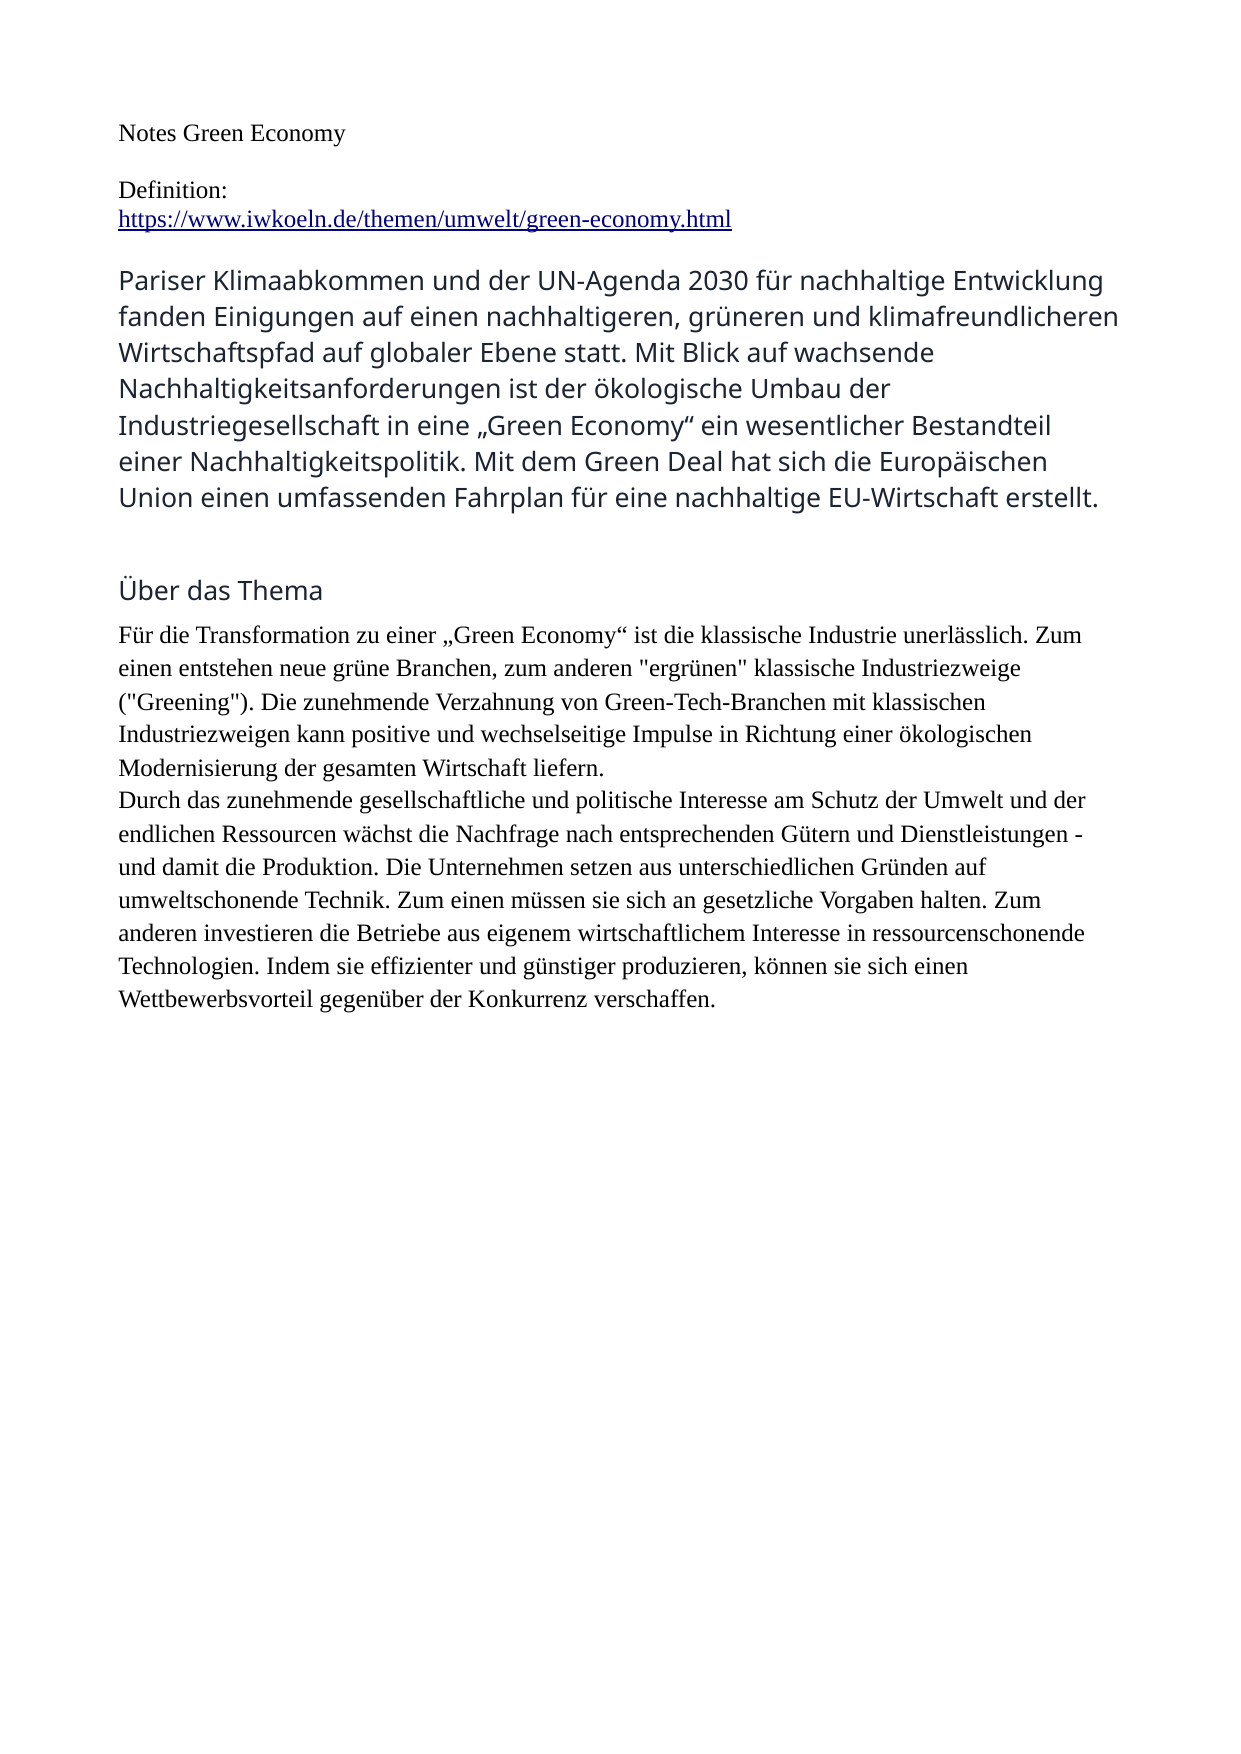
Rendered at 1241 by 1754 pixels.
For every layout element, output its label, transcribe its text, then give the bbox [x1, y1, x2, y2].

text Notes Green Economy [118, 118, 1122, 147]
subtitle Über das Thema [118, 572, 1122, 608]
text https://www.iwkoeln.de/themen/umwelt/green-economy.html [118, 204, 1122, 233]
text Pariser Klimaabkommen und der UN-Agenda 2030 für nachhaltige Entwicklung fanden Einigungen auf einen nachhaltigeren, grüneren und klimafreundlicheren Wirtschaftspfad auf globaler Ebene statt. Mit Blick auf wachsende Nachhaltigkeitsanforderungen ist der ökologische Umbau der Industriegesellschaft in eine „Green Economy“ ein wesentlicher Bestandteil einer Nachhaltigkeitspolitik. Mit dem Green Deal hat sich die Europäischen Union einen umfassenden Fahrplan für eine nachhaltige EU-Wirtschaft erstellt. [118, 262, 1122, 515]
text Für die Transformation zu einer „Green Economy“ ist die klassische Industrie unerlässlich. Zum einen entstehen neue grüne Branchen, zum anderen "ergrünen" klassische Industriezweige ("Greening"). Die zunehmende Verzahnung von Green-Tech-Branchen mit klassischen Industriezweigen kann positive und wechselseitige Impulse in Richtung einer ökologischen Modernisierung der gesamten Wirtschaft liefern. [118, 621, 1122, 781]
text Definition: [118, 176, 1122, 204]
text Durch das zunehmende gesellschaftliche und politische Interesse am Schutz der Umwelt und der endlichen Ressourcen wächst die Nachfrage nach entsprechenden Gütern und Dienstleistungen - und damit die Produktion. Die Unternehmen setzen aus unterschiedlichen Gründen auf umweltschonende Technik. Zum einen müssen sie sich an gesetzliche Vorgaben halten. Zum anderen investieren die Betriebe aus eigenem wirtschaftlichem Interesse in ressourcenschonende Technologien. Indem sie effizienter und günstiger produzieren, können sie sich einen Wettbewerbsvorteil gegenüber der Konkurrenz verschaffen. [118, 786, 1122, 1012]
